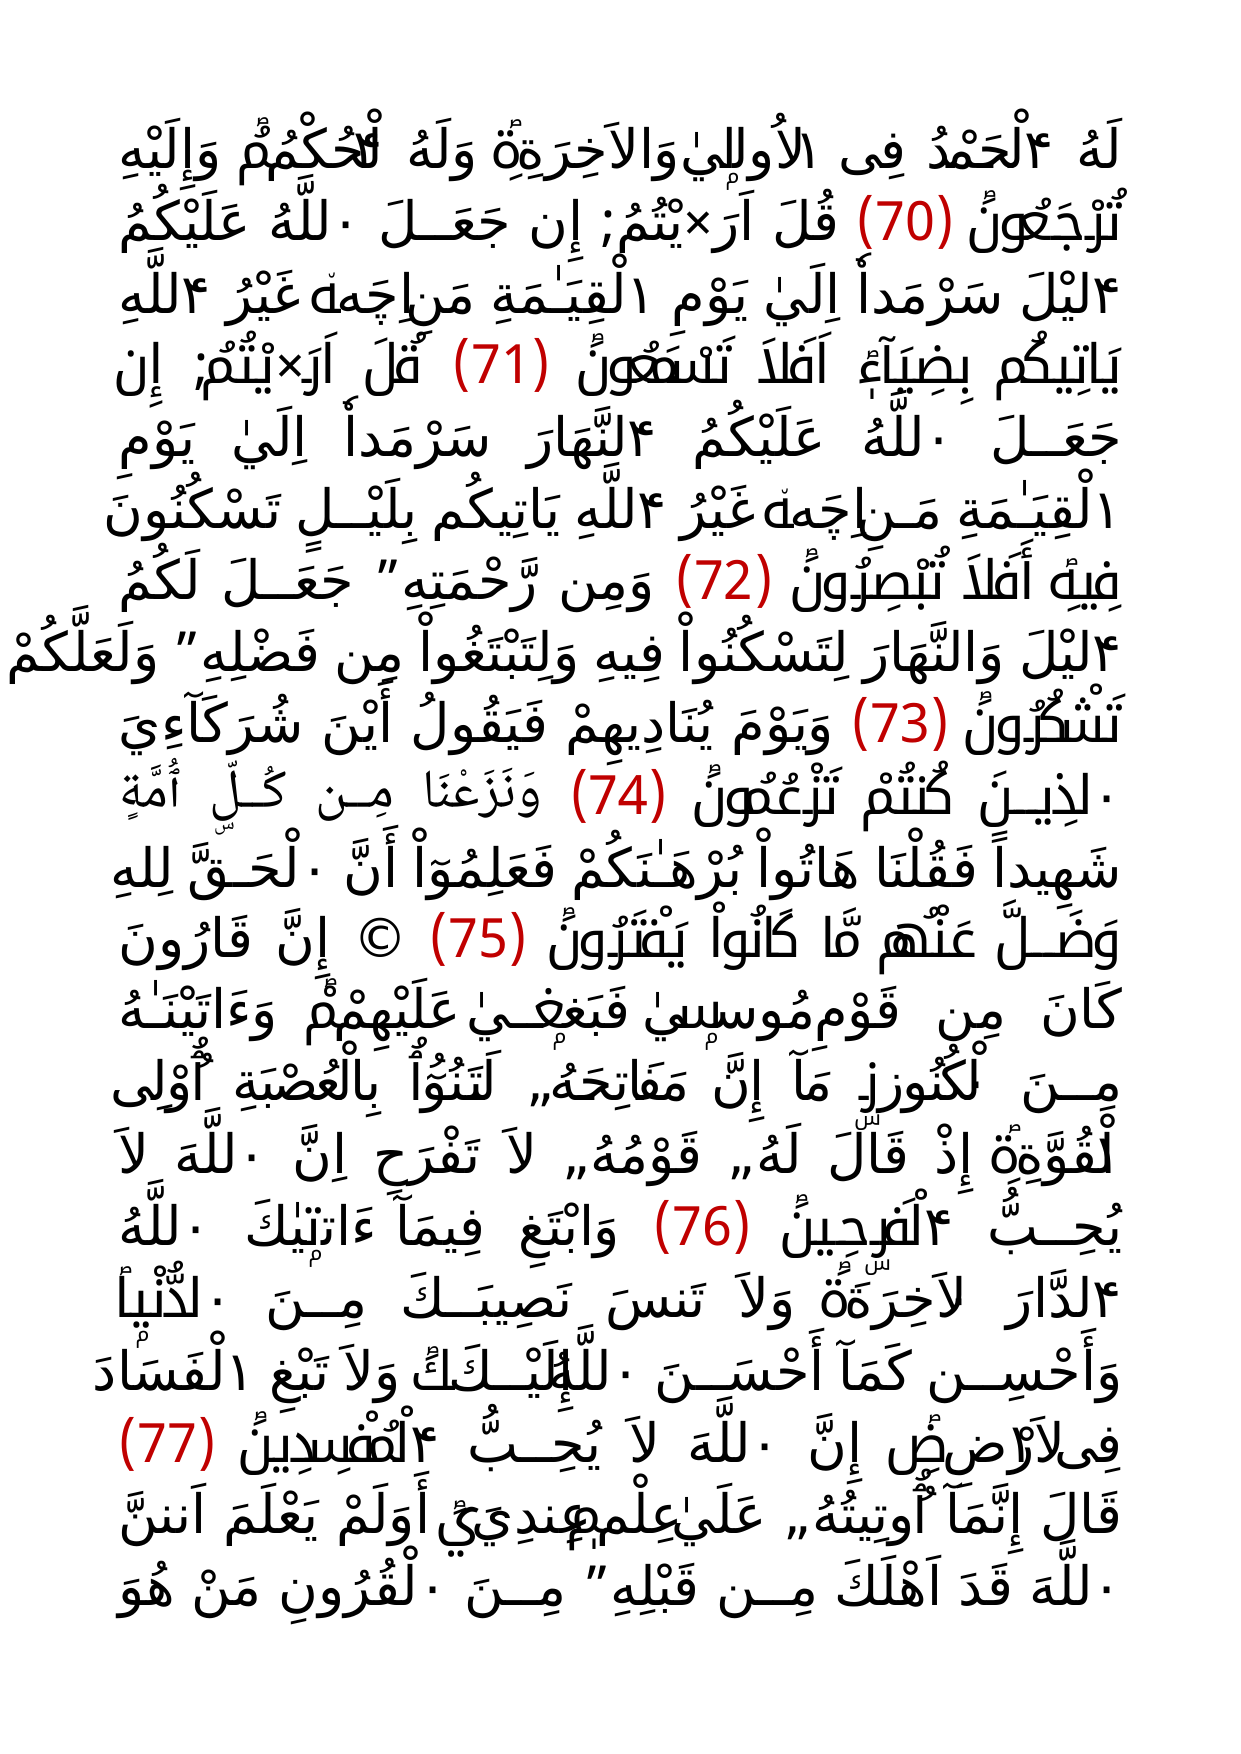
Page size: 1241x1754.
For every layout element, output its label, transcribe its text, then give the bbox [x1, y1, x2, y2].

text ® بِسْمِ ۱للَّهِ ۱لرَّحْمَـٰنِ ۱لرَّحِيمِ طَسِٓم؋ّٓؐ تِلْكَ ءَايَـٰــتُ ۴لْكِتَـٰبِ ۱لْمُبِينِؐ (1) نَتْلُواْ عَلَيْــكَ مِن نَّبَإِ مُوسۭيٰ وَفِرْعَوْنَ بِالْحَقِّ لِقَوْمٍ يُومِنُونَؐ (2) إِنَّ فِرْعَوْنَ عَلاَ فِى ۱لاَرْضِ وَجَعَــلَ أَهْلَهَا شِيَعاً يَسْتَضْعِفُ طَآئِفَةً مِّنْهُمْ يُذَبِّحُ أَبْنَآءَهُمْ وَيَسْتَحْىِ” نِسَآءَهُمُؐ; إِنَّهُ„ كَانَ مِــنَ ۰لْمُفْسِدِينَؐ (3) وَنُرۣيدُ أَن نَّمُــنَّ عَلَي ۰لذِيــنَ ۸سْتُضْعِفُواْ فِى ۱لاَرْضِ وَنَجْعَلَهُمُ; أَئمَّةً وَنَجْعَلَهُمُ ۴لْوَ؛رۣثِينَ (4) وَنُمَكِّــنَ لَهُمْ فِى ۱لاَرْضِ وَنُرۣيَ فِرْعَوْنَ وَهَامَـٰنَ وَجُنُودَهُمَا مِنْهُم مَّا كَانُواْ يَحْذَرُونَؐ (5) وَأَوْحَيْنَآ إِلَيٰٓ ٱُمِّ مُوسۭيٰٓ أَنَ اَرْضِعِيهِ فَإِذَا خِفْتِ عَلَيْهِ فَأَلْقِيهِ فِى ۱لْيَمِّ وَلاَ تَخَافِى وَلاَ تَحْزَنِىٓؐ إِنَّا رَآدُّوهُ إِلَيْكِ وَجَاعِلُوهُ مِــنَ ۰لْمُرْسَلِينَؐ (6) فَالْتَقَطَهُ; ءَالُ فِرْعَوْنَ لِيَكُونَ لَهُمْ عَدُوّاً وَحَزَناٗؐ اِنَّ فِرْعَوْنَ وَهَامَـٰنَ وَجُنُودَهُمَا كَانُواْ خَـٰطِـِٕينَؐ (7) وَقَالَــتِ 'مْرَأَتُ فِرْعَوْنَ قُرَّتُ عَيْــنٍ لِّى وَلَكَ لاَ تَقْتُلُوهُؐ عَسۭيٰٓ أَنْ يَّنفَعَنَآ أَوْ نَتَّخِذَهُ„ وَلَداً وَهُمْ لاَ يَشْعُرُونَؐ (8) وَأَصْبَحَ فُؤَادُ ٱُمِّ مُوسۭيٰ فَـٰرۣغاٗ اِن كَـٰدَتْ لَتُبْدِى بِهِ” لَوْلآَ أَن رَّبَطْنَا عَلَــيٰ قَلْبِهَا لِتَكُونَ مِــنَ ۰لْمُومِنِينَؐ (9) وَقَالَــتْ لُءِخْتِهِ” قُصِّيهِ فَبَصُرَتْ بِهِ” عَن جُنُبٍ وَهُمْ لاَ يَشْعُرُونَؐ (10) ¥ وَحَرَّمْنَا عَلَيْهِ ۱لْمَرَاضِعَ مِن قَبْلُ فَقَالَــتْ هَــلَ اَدُلُّكُمْ عَلَـــيٰٓ أَهْلِ بَيْــتٍ يَكْفُلُونَهُ„ لَكُمْ وَهُمْ لَهُ„ نَـٰصِحُونَؐ (11) فَرَدَدْنَـٰهُ إِلَـيٰٓ ٱُمِّهِ” كَىْ تَقَرَّ عَيْنُهَا وَلاَ تَحْزَنَ وَلِتَعْلَمَ أَنَّ وَعْدَ ۰للَّهِ حَقٌّؐ وَچَكِــنَّ أَكْثَرَهُمْ لاَ يَعْلَمُونَؐ (12) وَلَمَّا بَلَغَ أَشُدَّهُ„ وَاسْتَوۭيٰٓ ءَاتَيْنَـٰهُ حُكْماً وَعِلْماًؐ وَكَذَ؛لِكَ نَجْزۣى ۱ڤْمُحْسِنِينَؐ (13) وَدَخَــلَ ۰لْمَدِينَةَ عَلَيٰ حِيــنۣ غَفْلَةٍ مِّــنَ اَهْلِهَا فَوَجَدَ فِيهَا رَجُلَيْنِ يَقْتَتِچَنِ هَـٰذَا مِن شِيعَتِهِ” وَهَـٰذَا مِنْ عَدُوّۣهِؐ” فَاسْتَغَـٰثَهُ ۴ﻟ﮲ مِن شِيعَتِهِ” عَلَي ۰ﻟ﮲ مِنْ عَدُوّۣهِ” فَوَكَزَهُ„ مُوسۭيٰ فَقَضۭــيٰ عَلَيْهِؐ قَالَ هَـٰذَا مِــنْ عَمَلِ ۱لشَّيْطَـٰنِؐ إِنَّهُ„ عَدُوٌّ مُّضِلٌّ مُّبِينٌؐ (14) قَالَ رَبِّ إِنِّى ظَلَمْتُ نَفْسِى فَاغْفِرْ لِىؐ فَغَفَرَ لَهُؐ; إِنَّهُ„ هُوَ ۰لْغَفُورُ ۴لرَّحِيمُؐ (15) قَالَ رَبِّ بِمَآ أَنْعَمْتَ عَلَيَّ فَلَنَ اَكُونَ ظَهِيراً ڤِّڤْمُجْرۣمِينَؐ (16) فَأَصْبَحَ فِى ۱لْمَدِينَةِ خَآئِفاً يَتَرَقَّبُ فَإِذَا ۰ﻟ﮲ 'سْتَنصَرَهُ„ بِالاَمْسِ يَسْتَصْرۣخُهُؐ, قَالَ لَهُ„ مُوسۭيٰٓ إِنَّــكَ لَغَوۣيٌّ مُّبِينٌؐ (17) فَلَمَّآ أَنَ اَرَادَ أَنْ يَّبْطِشَ بِاﻟ﮲ هُوَ عَدُوٌّ لَّهُمَا قَالَ يَـٰمُوسۭيٰٓ أَتُرۣيدُ أَن تَقْتُلَنِى كَمَا قَتَلْتَ نَفْساَۢ بِالاَمْسِؐ إِن تُرۣيدُ إِلٓاَّ أَن تَكُونَ جَبَّاراً فِى ۱لاَرْضِ وَمَا تُرۣيدُ أَن تَكُونَ مِــنَ ۰ڤْمُصْڤِحِينَؐ (18) وَجَآءَ رَجُلٌ مِّنَ اَقْصَا ۰لْمَدِينَةِ يَسْعۭــيٰؐ قَالَ يَـٰمُوسۭيٰٓ إِنَّ ۰لْمَلَأَ يَاتَمِرُونَ بِــكَ لِيَقْتُلُوكككَ فَاخْرُجِ اِنِّى لَــكَ مِــنَ ۰ڤنَّـٰصِحِينَؐ (19) فَخَرَجَ مِنْهَا خَآئِفاً يَتَرَقَّـــبُؐ قَالَ رَبِّ نَجِّنِى مِــنَ ۰لْقَوْمِ ۱لظَّـٰلِمِينَؐ (20) ® وَلَمَّا تَوَجَّهَ تِلْقَآءَ مَدْيَــنَ قَالَ عَسۭيٰ رَبِّيَ أَنْ يَّهْدِيَنِى سَوَآءَ ۰لسَّبِيــلۣؐ (21) وَلَمَّا وَرَدَ مَآءَ مَدْيَنَ وَجَدَ عَلَيْهِ ٱُمَّةً مِّنَ ۰لنَّاسِ يَسْقُونَ (22) وَوَجَدَ مِن دُونِهِمُ èمْرَأَتَيْــنۣ تَذُودَ؛نِؐ قَالَ مَا خَطْبُكُمَاؐ قَالَتَا لاَ نَسْقِى حَتَّيٰ يُصْدِرَ ۰لرّۣعَآءُ وَأَبُونَا شَيْخٌ كَبِيرٌؐ (23) فَسَقۭــيٰ لَهُمَا ثُمَّ تَوَلّۭـيٰٓ إِلَي ۰لظِّــلّۣ فَقَالَ رَبِّ إِنِّى لِمَآ أَنزَلْــتَ إِلَيَّ مِنْ خَيْرٍ فَقِيرٌؐ (24) فَجَآءَتْهُ إِحْدۭيٰهُمَا تَمْشِى عَلَي "سْتِحْيَآءٍؐ قَالَــتِ اِنَّ أَبِى يَدْعُوكككَ ڤِيَجْزۣيَــكَ أَجْرَ مَا سَقَيْــتَ لَنَاؐ فَلَمَّا جَآءَهُ„ وَقَــصَّ عَلَيْهِ ۱لْقَصَــصَ قَالَ لاَ تَخَفْ نَجَوْتَ مِــنَ ۰لْقَوْمِ ۱لظَّـٰلِمِينَؐ (25) قَالَــتِ اِحْدۭيٰهُمَا يَـٰٓأَبَتِ 'سْتَـٰجِرْهُؐ إِنَّ خَيْرَ مَنِ 'سْتَـٰجَرْتَ ۰لْقَوۣيُّ ۴لاَمِينُؐ (26) قَالَ إِنِّيَ ٱُرۣيدُ أَنُ ۷نكِحَــكَ إِحْدَي "بْنَتَــيَّ هَـٰتَيْــنۣ عَلَيٰٓ أَن تَاجُرَنِى ثَمَـٰنِيَ حِجَجٍؐ فَإِنَ اَتْمَمْتَ عَشْراً فَمِنْ عِندِكككَؐ وَمَآ ٱُرۣيدُ أَنَ اَشُــقَّ عَلَيْــكَؐ سَتَجِدُنِيَ إِن شَآءَ ۰للَّهُ مِــنَ ۰ڤصَّـٰڤِحِينَؐ (27) قَالَ ذَ؛لِكَ بَيْنِى وَبَيْنَكَؐ أَيَّمَا ۰لاَجَلَيْــنۣ قَضَيْتُ فَلاَ عُدْوَ؛نَ عَلَيَّؐ وَاللَّهُ عَلَــيٰ مَا نَقُولُ وَكِيــلٌؐ (28) © فَلَمَّا قَضۭيٰ مُوسَــي ۰لاَجَلَ وَسَارَ بِأَهْلِهِ“ ءَانَسَ مِن جَانِبِ ۱لطُّورۣ نَاراًؐ قَالَ لَأِهْلِهِ ۹مْكُثُوٓاْ إِنِّــيَ ءَانَسْــتُ نَاراً لَّعَلِّــيَ ءَاتِيكُم مِّنْهَا بِخَبَر۫ اَوْ جِذْوَةٍ مِّــنَ ۰لنّۭارۣ لَعَلَّكُمْ تَصْطَلُونَؐ (29) فَلَمَّآ أَتۭيٰهَا نُودِيَ مِن شَـٰطِئِ ۱لْوَادِ ۱لاَيْمَنِ فِى ۱لْبُقْعَةِ ۱لْمُبَـٰرَكَةِ مِــنَ ۰ڤشَّجَرَةِ أَنْ يَّـٰمُوسۭيٰٓ إِنِّيَ أَنَا ۰للَّهُ رَبُّ ۴لْعَـٰلَمِينَ (30) وَأَنَ اَلْقِ عَصَاكككَؐ فَلَمَّا رۭءۭاهَا تَهْتَزُّ كَأَنَّهَا جَآنٌّ وَلّۭــيٰ مُدْبِراً وَلَمْ يُعَقِّبْؐ يَـٰمُوسۭيٰٓ أَقْبِلْ وَلاَ تَخَـفِؐ اِنَّــكَ مِــنَ ۰لاَمِنِينَؐ (31) ۸سْلُــكْ يَدَكككَ فِى جَيْبِــكَ تَخْرُجْ بَيْضَآءَ مِــنْ غَيْرۣ سُوٓءٍؐ وَاضْمُمِ اِلَيْــكَ جَنَاحَــكَ مِــنَ ۰لرَّهَبِؐ فَذَ؛نِكَ بُرْهَـٰنَـٰـنِ مِن رَّبِّــكَ إِلَيٰ فِرْعَوْنَ وَمَلْاَئِهِؐ“ إِنَّهُمْ كَانُواْ قَوْماً فَـٰسِقِينَؐ (32) قَالَ رَبِّ إِنِّى قَتَلْــتُ مِنْهُمْ نَفْساً فَأَخَافُ أَنْ يَّقْتُلُونِ (33) وَأَخِى هَـٰرُونُ هُوَ أَفْصَحُ مِنِّى لِسَاناً فَأَرْسِلْهُ مَعِى رۣداً يُصَدِّقْنِىٓؐ إِنِّــيَ أَخَافُ أَنْ يُّكَذِّبُونِؐ” (34) قَالَ سَنَشُدُّ عَضُدَكَ بِأَخِيكَ وَنَجْعَــلُ لَكُمَا سُلْطَـٰناً فَلاَ يَصِلُونَ إِلَيْكُمَا بِـَٔايَـٰتِنَآؐ أَنتُمَا وَمَنِ 'تَّبَعَكُمَا ۰لْغَـٰلِبُونَؐ (35) فَلَمَّا جَآءَهُم مُّوسۭـيٰ بِـَٔايَـٰتِنَا بَيِّنَـٰــتٍ قَالُواْ مَا هَـٰذَآ إِلاَّ سِحْـرٌ مُّفْتَريً وَمَا سَمِعْنَا بِهَـٰذَا فِىٓ ءَابَآئِنَا ۰لاَوَّلِينَؐ (36) وَقَالَ مُوسۭيٰ رَبِّــيَ أَعْلَمُ بِمَن جَآءَ بِالْهُدۭيٰ مِــنْ عِندِهِ” وَمَــن تَكُونُ لَهُ„ عَـٰقِبَةُ ۴لدّۭارۣؐ إِنَّهُ„ لاَ يُفْلِحُ ۴لظَّـٰلِمُونَؐ (37) وَقَالَ فِرْعَوْنُ يَـٰٓأَيُّهَا ۰لْمَلُءَ مَا عَلِمْــتُ لَكُم مِّنِ اِچَهٖ غَيْرۣى فَأَوْقِدْ لِى يَـٰهَامَـٰــنُ عَلَــي ۰لطِّينِ فَاجْعَـل لِّى صَرْحاً لَّعَلِّــيَ أَطَّلِعُ إِلَيٰٓ إِچَهِ مُوسۭيٰ وَإِنِّى لَأَظُنُّهُ„ مِــنَ ۰لْكَـٰذِبِينَؐ (38) ® وَاسْتَكْبَرَ هُوَ وَجُنُودُهُ„ فِى ۱لاَرْضِ بِغَيْرۣ ۱لْحَقِّ وَظَنُّوٓاْ أَنَّهُمُ; إِلَيْنَا لاَ يَرْجِعُونَؐ (39) فَأَخَذْنَـٰهُ وَجُنُودَهُ„ فَنَبَذْنَـٰهُمْ فِى ۱لْيَم؋ّؐ فَانظُرْ كَيْفَ كَانَ عَـٰقِبَةُ ۴لظَّـٰلِمِينَؐ (40) وَجَعَلْنَـٰهُمُ; أَئمَّةً يَدْعُونَ إِلَي ۰لنّۭارۣؐ وَيَوْمَ ۰لْقِيَـٰمَةِ لاَ يُنصَرُونَؐ (41) وَأَتْبَعْنَـٰهُمْ فِى هَـٰذِهِ ۱لدُّنْيۭا لَعْنَةًؐ وَيَوْمَ ۰لْقِيَـٰمَةِ هُم مِّنَ ۰لْمَقْبُوحِينَؐ (42) وَلَقَدَ —اتَيْنَا مُوسَي ۰لْكِتَـٰبَ مِنۢ بَعْدِ مَآ أَهْلَكْنَا ۰لْقُرُونَ ۰لاُولۭـيٰ بَصَآئِرَ لِلنَّاسِ وَهُديً وَرَحْمَةً لَّعَلَّهُمْ يَتَذَكَّرُونَؐ (43) وَمَا كُنــتَ بِجَانِبِ ۱لْغَرْبِيِّ إِذْ قَضَيْنَآ إِلَيٰ مُوسَــي ۰لاَمْرَؐ وَمَا كُنــتَ مِــنَ ۰لشَّـٰهِدِينَؐ (44) وَچَكِنَّآ أَنشَأْنَا قُرُوناً فَتَطَاوَلَ عَلَيْهِمُ ۴لْعُمُرُؐ وَمَا كُنــتَ ثَاوۣياً فِىٓ أَهْــلۣ مَدْيَــنَ تَتْلُواْ عَلَيْهِمُ; ءَايَـٰتِنَاؐ وَچَكِنَّا كُنَّا مُرْسِلِينَؐ (45) وَمَا كُنــتَ بِجَانِبِ ۱لطُّورۣ إِذْ نَادَيْنَاؐ وَچَكِن رَّحْمَةً مِّن رَّبِّــكَ لِتُنذِرَ قَوْماً مَّآ أَتۭيٰهُم مِّن نَّذِيرٍ مِّن قَبْلِكَ لَعَلَّهُمْ يَتَذَكَّرُونَؐ (46) وَلَوْلآَ أَن تُصِيبَهُم مُّصِيبَةٛ بِمَا قَدَّمَــتَ اَيْدِيهِمْ فَيَقُولُواْ رَبَّنَا لَوْلآَ أَرْسَلْتَ إِلَيْنَا رَسُولًا فَنَتَّبِعَ ءَايَـٰتِــكَ وَنَكُونَ مِــنَ ۰لْمُومِنِينَؐ (47) فَلَمَّا جَآءَهُمُ ۴لْحَقُّ مِـنْ عِندِنَا قَالُواْ لَوْلآَ ٱُوتِـيَ مِثْلَ مَآ ٱُوتِيَ مُوسۭيٰٓؐ أَوَلَمْ يَكْفُرُواْ بِمَآ ٱُوتِيَ مُوسۭيٰ مِـن قَبْلُؐ قَالُواْ سَـٰحِرَ؛نِ تَظَـٰهَرَاؐ وَقَالُوٓاْ إِنَّا بِكُــلٍّ كَـٰفِرُونَؐ (48) قُلْ فَاتُواْ بِكِتَـٰــبٍ مِّنْ عِندِ ۱للَّهِ هُوَ أَهْدۭيٰ مِنْهُمَآ أَتَّبِعْهُ إِننن كُنتُمْ صَـٰدِقِينَؐ (49) فَإِن لَّمْ يَسْتَجِيبُواْ لَكَ فَاعْلَمَ اَنَّمَا يَتَّبِعُونَ أَهْوَآءَهُمْؐ وَمَــنَ اَضَلُّ مِمَّنِ 'تَّبَعَ هَوۭيٰهُ بِغَيْرۣ هُديً مِّــنَ ۰للَّهِؐ إِنَّ ۰للَّهَ لاَ يَهْدِى ۱لْقَوْمَ ۰لظَّـٰلِمِينَؐ (50) ¤ وَلَقَدْ وَصَّلْنَا لَهُمُ ۴لْقَوْلَ لَعَلَّهُمْ يَتَذَكَّرُونَؐ (51) ۰لذِيــنَ ءَاتَيْنَـٰهُمُ ۴لْكِتَـٰــبَ مِــن قَبْلِهِ” هُم بِهِ” يُومِنُونَؐ (52) وَإِذَا يُتْلۭــيٰ عَلَيْهِمْ قَالُوٓاْ ءَامَنَّا بِهِ“ إِنَّهُ ۴لْحَقُّ مِـن رَّبِّنَآ إِنَّا كُنَّا مِن قَبْلِهِ” مُسْلِمِينَؐ (53) ٱُوْلَئِــكَ يُوتَوْنَ أَجْرَهُم مَّرَّتَيْنِ بِمَا صَبَرُواْ وَيَدْرَءُونَ بِالْحَسَنَةِ ۱لسَّيِّيؕةَ وَمِمَّا رَزَقْنَـٰهُمْ يُنفِقُونَؐ (54) وَإِذَا سَمِعُواْ ۴للَّغْوَ أَعْرَضُواْ عَنْهُ وَقَالُواْ لَنَآ أَعْمَـٰلُنَا وَلَكُمُ; أَعْمَـٰلُكُمْ سَچَم٘ عَلَيْكُمْ لاَ نَبْتَغِى ۱لْجَـٰهِلِينَؐ (55) إِنَّــكَ لاَ تَهْدِى مَــنَ اَحْبَبْتَؐ وَچَكِــنَّ ۰للَّهَ يَهْدِى مَـنْ يَّشَآءُؐ وَهُوَ أَعْلَمُ بِالْمُهْتَدِينَؐ (56) وَقَالُوٓاْ إِن نَّتَّبِعِ ۱لْهُدۭيٰ مَعَكَ نُتَخَطَّفْ مِنَ اَرْضِنَآؐ أَوَلَمْ نُمَكِّــن لَّهُمْ حَرَماٗ —امِناً تُجْبۭيٰٓ إِلَيْهِ ثَمَرَ؛تُ كُــلّۣ شَيْءٍ رّۣزْقاً مِّــن لَّدُنَّاؐ وَچَكِــنَّ أَكْثَرَهُمْ لاَ يَعْلَمُونَؐ (57) وَكَمَ اَهْلَكْنَا مِن قَرْيَةٙ بَطِرَتْ مَعِيشَتَهَاؐ فَتِلْكَ مَسَـٰكِنُهُمْ لَمْ تُسْكَن مِّنۢ بَعْدِهِمُ; إِلاَّ قَلِيلًا وَكُنَّا نَحْنُ ۴لْوَ؛رۣثِينَؐ (58) وَمَا كَانَ رَبُّــكَ مُهْلِــكَ ۰لْقُرۭيٰ حَتَّيٰ يَبْعَثَ فِىٓ ٱُمِّهَا رَسُولًا يَتْلُواْ عَلَيْهِمُ; ءَايَـٰتِنَاؐ وَمَا كُنَّا مُهْلِكِى ۱لْقُرۭيٰٓ إِلاَّ وَأَهْلُهَا ظَـٰلِمُونَؐ (59) وَمَآ ٱُوتِيتُم مِّن شَيْءٍ فَمَتَـٰعُ ۴لْحَيَوٰةِ ۱لدُّنْيۭا وَزۣينَتُهَاؐ وَمَا عِندَ ۰للَّهِ خَيْرٌ وَأَبْقۭيٰٓؐ أَفَلاَ تَعْقِلُونَؐ (60) أَفَمَنْ وَّعَدْنَـٰهُ وَعْداٗ حَسَناً فَهُوَ چَقِيهِ كَمَــن مَّتَّعْنَـٰهُ مَتَـٰعَ ۰لْحَيَوٰةِ ۱لدُّنْيۭا ثُمَّ هُوَ يَوْمَ ۰لْقِيَـٰمَةِ مِنَ ۰ڤْمُحْضَرۣينَؐ (61) وَيَوْمَ يُنَادِيهِمْ فَيَقُولُ أَيْنَ شُرَكَآءِيَ ۰لذِيــنَ كُنتُمْ تَزْعُمُونَؐ (62) ® قَالَ ۰لذِيــنَ حَقَّ عَلَيْهِمُ ۴لْقَوْلُ رَبَّنَا هَـٰٓؤُلآَءِ ۱لذِيــنَ أَغْوَيْنَآ أَغْوَيْنَـٰهُمْ كَمَا غَوَيْنَاؐ تَبَرَّأْنَآ إِلَيْــكَؐ مَا كَانُوٓاْ إِيَّانَا يَعْبُدُونَؐ (63) وَقِيــلَ ۸دْعُواْ شُرَكَآءَكُمْ فَدَعَوْهُمْ فَلَمْ يَسْتَجِيبُواْ لَهُمْ وَرَأَوُاْ ۴لْعَذَابَ لَوَ اَنَّهُمْ كَانُواْ يَهْتَدُونَؐ (64) وَيَوْمَ يُنَادِيهِمْ فَيَقُولُ مَاذَآ أَجَبْتُمُ ۴لْمُرْسَلِينَؐ (65) فَعَمِيَــتْ عَلَيْهِمُ ۴لاَنۢبَآءُ يَوْمَئِذٍ فَهُمْ لاَ يَتَسَآءَلُونَؐ (66) فَأَمَّا مَــن تَابَ وَءَامَنَ وَعَمِــلَ صَـٰڤِحاً فَعَسۭيٰٓ أَنْ يَّكُونَ مِــنَ ۰ڤْمُفْڤِحِينَؐ (67) وَرَبُّــكَ يَخْلُــقُ مَا يَشَآءُ وَيَخْتَارُؐ مَا كَانَ لَهُمُ ۴لْخِيَرَةُؐ سُبْحَـٰــنَ ۰للَّهِ وَتَعَـٰلۭــيٰ عَمَّا يُشْرۣكُونَؐ (68) وَرَبُّــكَ يَعْلَمُ مَا تُكِــنُّ صُدُورُهُمْ وَمَا يُعْلِنُونَؐ (69) وَهُوَ ۰للَّهُ لآَ إِچَهَ إِلاَّ هُوَؐ لَهُ ۴لْحَمْدُ فِى ۱لاُولۭيٰ وَالاَخِرَةِؐ وَلَهُ ۴لْحُكْمُؐ وَإِلَيْهِ تُرْجَعُونَؐ (70) قُلَ اَرَ×يْتُمُ; إِن جَعَــلَ ۰للَّهُ عَلَيْكُمُ ۴ليْلَ سَرْمَداٗ اِلَيٰ يَوْمِ ۱لْقِيَـٰمَةِ مَنِ اِچَه٘ غَيْرُ ۴للَّهِ يَاتِيكُم بِضِيَآءٖؐ اَفَلاَ تَسْمَعُونَؐ (71) قُلَ اَرَ×يْتُمُ; إِن جَعَــلَ ۰للَّهُ عَلَيْكُمُ ۴لنَّهَارَ سَرْمَداٗ اِلَيٰ يَوْمِ ۱لْقِيَـٰمَةِ مَـنِ اِچَه٘ غَيْرُ ۴للَّهِ يَاتِيكُم بِلَيْــلٍ تَسْكُنُونَ فِيهِؐ أَفَلاَ تُبْصِرُونَؐ (72) وَمِن رَّحْمَتِهِ” جَعَــلَ لَكُمُ ۴ليْلَ وَالنَّهَارَ لِتَسْكُنُواْ فِيهِ وَلِتَبْتَغُواْ مِن فَضْلِهِ” وَلَعَلَّكُمْ تَشْكُرُونَؐ (73) وَيَوْمَ يُنَادِيهِمْ فَيَقُولُ أَيْنَ شُرَكَآءِيَ ۰لذِيــنَ كُنتُمْ تَزْعُمُونَؐ (74) وَنَزَعْنَا مِــن كُــلّۣ ٱُمَّةٍ شَهِيداً فَقُلْنَا هَاتُواْ بُرْهَـٰنَكُمْ فَعَلِمُوٓاْ أَنَّ ۰لْحَـقَّ لِلهِ وَضَــلَّ عَنْهُم مَّا كَانُواْ يَفْتَرُونَؐ (75) © إِنَّ قَارُونَ كَانَ مِن قَوْمِ مُوسۭيٰ فَبَغۭــيٰ عَلَيْهِمْؐ وَءَاتَيْنَـٰهُ مِــنَ ۰لْكُنُوزۣ مَآ إِنَّ مَفَاتِحَهُ„ لَتَنُوٓٱُ بِالْعُصْبَةِ ٱُوْلِى ۱لْقُوَّةِؐ إِذْ قَالَ لَهُ„ قَوْمُهُ„ لاَ تَفْرَحِ اِنَّ ۰للَّهَ لاَ يُحِــبُّ ۴لْفَرۣحِينَؐ (76) وَابْتَغِ فِيمَآ ءَاتۭيٰكَ ۰للَّهُ ۴لدَّارَ ۰لاَخِرَةَؐ وَلاَ تَنسَ نَصِيبَــكَ مِــنَ ۰لدُّنْيۭاؐ وَأَحْسِــن كَمَآ أَحْسَــنَ ۰للَّهُ إِلَيْــكَؐ وَلاَ تَبْغِ ۱لْفَسَادَ فِى ۱لاَرْضِؐ إِنَّ ۰للَّهَ لاَ يُحِــبُّ ۴لْمُفْسِدِينَؐ (77) قَالَ إِنَّمَآ ٱُوتِيتُهُ„ عَلَيٰ عِلْمٖ عِندِيَؐ أَوَلَمْ يَعْلَمَ اَنننَّ ۰للَّهَ قَدَ اَهْلَكَ مِــن قَبْلِهِ” مِــنَ ۰لْقُرُونِ مَنْ هُوَ أَشَدُّ مِنْهُ قُوَّةً وَأَكْثَرُ جَمْعاًؐ وَلاَ يُسْـَٔـــلُ عَـن ذُنُوبِهِمُ ۴ڤْمُجْرۣمُونَؐ (78) فَخَرَجَ عَلَيٰ قَوْمِهِ” فِى زۣينَتِهِؐ” قَالَ ۰لذِينَ يُرۣيدُونَ ۰لْحَيَوٰةَ ۰لدُّنْيۭا يَـٰلَيْتَ لَنَا مِثْــلَ مَآ ٱُوتِــيَ قَارُونُ إِنَّهُ„ لَذُو حَظّٖ عَظِيمٍؐ (79) وَقَالَ ۰لذِينَ ٱُوتُواْ ۴لْعِلْمَ وَيْلَكُمْ ثَوَابببُ ۴للَّهِ خَيْرٌ لِّمَــنَ —امَنَ وَعَمِــلَ صَـٰڤِحاًؐ وَلاَ يُلَقّۭيٰهَآ إِلاَّ ۰لصَّـٰبِرُونَؐ (80) فَخَسَفْنَا بِهِ” وَبِدۭارۣهِ ۱لاَرْضَؐ فَمَا كَانَ لَهُ„ مِن فِيؕةٍ يَنصُرُونَهُ„ مِن دُونِ ۱للَّهِؐ وَمَا كَانَ مِــنَ ۰لْمُنتَصِرۣينَؐ (81) وَأَصْبَحَ ۰لذِينَ تَمَنَّوْاْ مَكَانَهُ„ بِالاَمْسِ يَقُولُونَ وَيْكَأَنَّ ۰للَّهَ يَبْسُطُ ۴لرّۣزْقَ لِمَنْ يَّشَآءُ مِنْ عِبَادِهِ” وَيَقْدِرُؐ لَوْلآَ أَن مَّــنَّ ۰للَّهُ عَلَيْنَا لَخُسِفَ بِنَاؐ وَيْكَأَنَّهُ„ لاَ يُفْلِحُ ۴لْكَـٰفِرُونَؐ (82) ® تِلْكَ ۰لدَّارُ ۴لاَخِرَةُ نَجْعَلُهَا لِلذِيــنَ لاَ يُرۣيدُونَ عُلُوّاً فِى ۱لاَرْضِ وَلاَ فَسَاداًؐ وَالْعَـٰقِبَةُ لِلْمُتَّقِينَؐ (83) مَن جَآءَ بِالْحَسَنَةِ فَلَهُ„ خَيْرٌ مِّنْهَاؐ وَمَن جَآءَ بِالسَّيِّيؕةِ فَلاَ يُجْزَي ۰لذِيــنَ عَمِلُواْ ۴لسَّيِّـَٔاتِ إِلاَّ مَا كَانُواْ يَعْمَلُونَؐ (84) إِنَّ ۰ﻟ﮲ فَرَضضضَ عَلَيْــكَ ۰لْقُرْءَانَ لَرَآدُّكَ إِلَــيٰ مَعَادٍؐ قُل رَّبِّــيَ أَعْلَمُ مَن جَآءَ بِالْهُدۭيٰ وَمَنْ هُوَ فِى ضَچَلٍ مُّبِينٍؐ (85) وَمَا كُنــتَ تَرْجُوٓاْ أَنْ يُّلْقۭيٰٓ إِلَيْكَ ۰لْكِتَـٰــبُ إِلاَّ رَحْمَةً مِّن رَّبِّكَؐ فَلاَ تَكُونَــنَّ ظَهِيراً لِّلْكۭـٰفِرۣينَؐ (86) وَلاَ يَصُدُّنَّكَ عَــنَ —ايَـٰتِ ۱للَّهِ بَعْدَ إِذُ ۷نزۣلَتِ اِلَيْكَؐ وَادْعُ إِلَيٰ رَبِّكَؐ وَلاَ تَكُونَـنَّ مِنَ ۰لْمُشْرۣكِينَؐ (87) وَلاَ تَدْعُ مَعَ ۰للَّهِ إِچَهاٗ —اخَرَؐ لآَ إِچَهَ إِلاَّ هُوَؐ كُلُّ شَيْءٖ هَالِك٘ اِلاَّ وَجْهَهُؐ, لَهُ ۴لْحُكْمُؐ وَإِلَيْهِ تُرْجَعُونَ (88) [118, 118, 1122, 1628]
